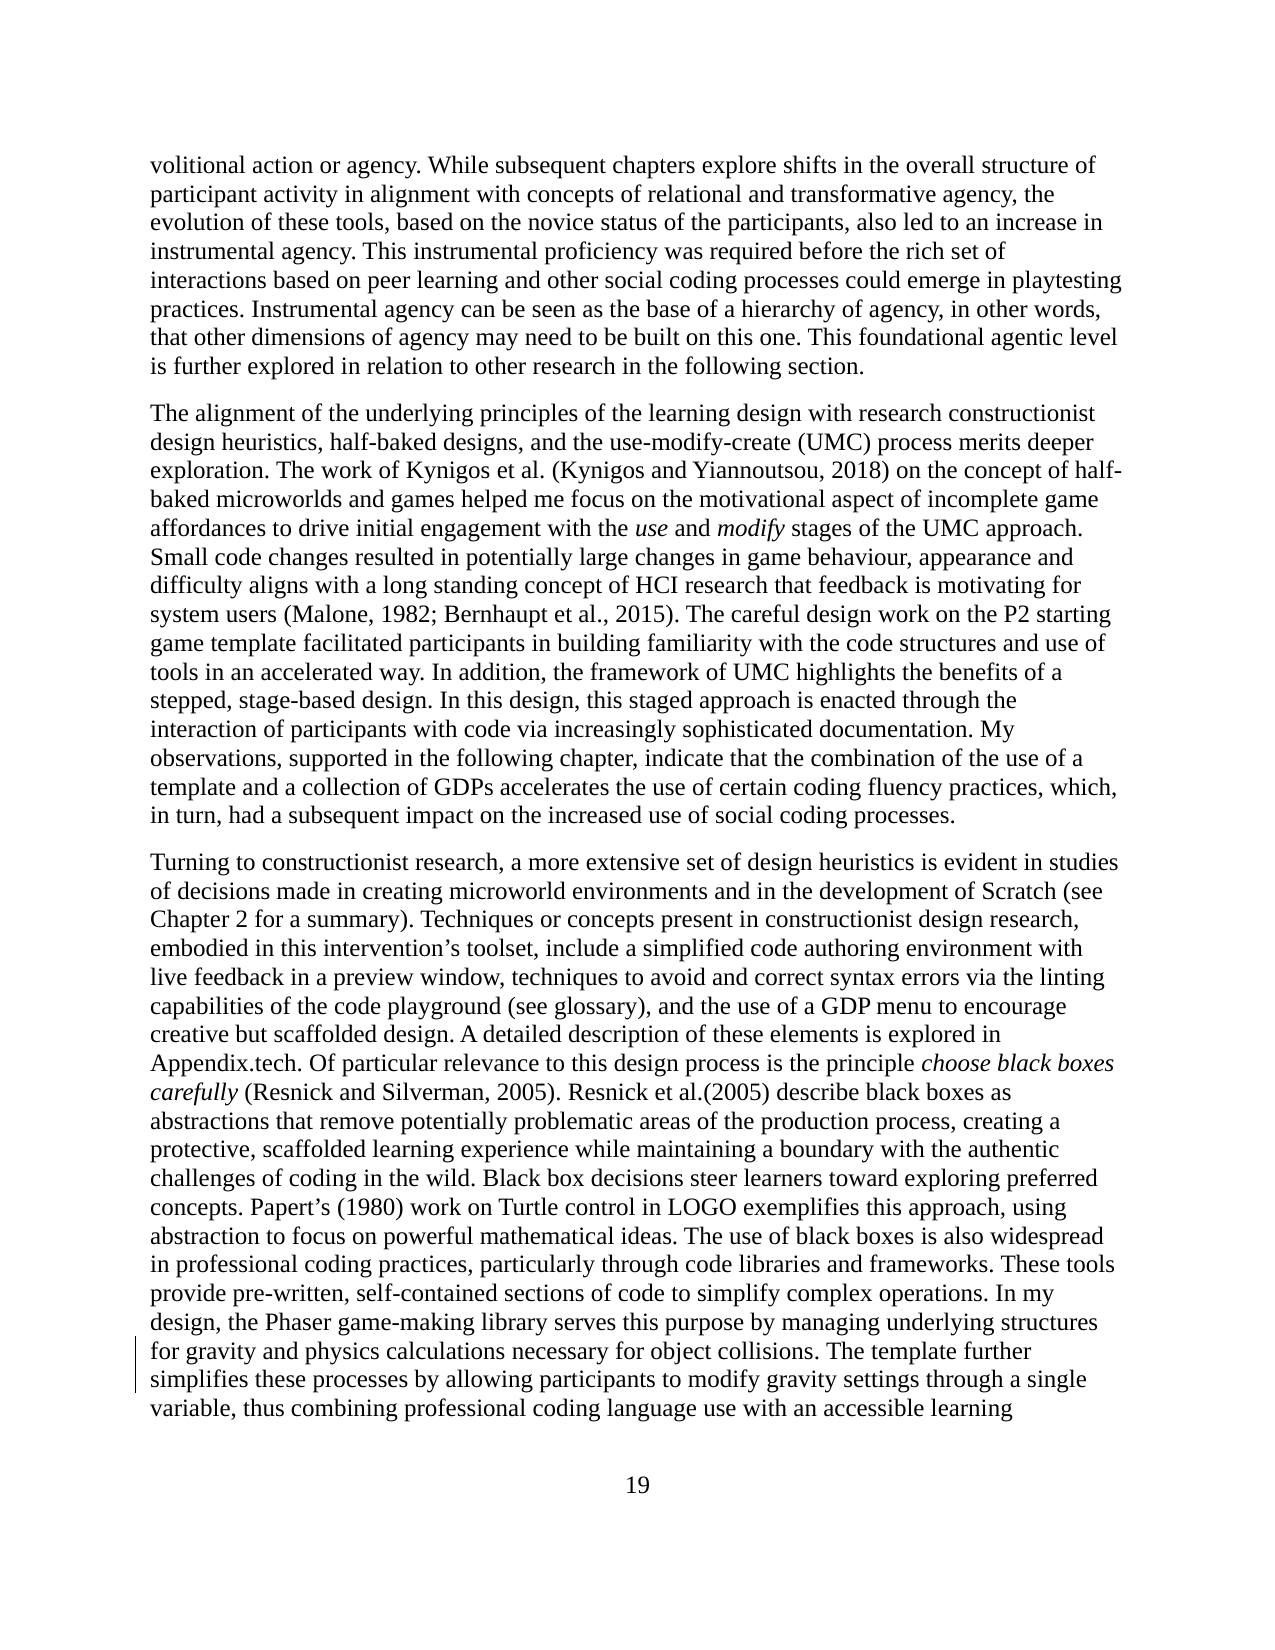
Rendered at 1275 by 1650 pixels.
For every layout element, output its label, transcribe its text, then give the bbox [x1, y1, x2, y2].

text The alignment of the underlying principles of the learning design with research constructionist design heuristics, half-baked designs, and the use-modify-create (UMC) process merits deeper exploration. The work of Kynigos et al. (Kynigos and Yiannoutsou, 2018) on the concept of half-baked microworlds and games helped me focus on the motivational aspect of incomplete game affordances to drive initial engagement with the use and modify stages of the UMC approach. Small code changes resulted in potentially large changes in game behaviour, appearance and difficulty aligns with a long standing concept of HCI research that feedback is motivating for system users (Malone, 1982; Bernhaupt et al., 2015). The careful design work on the P2 starting game template facilitated participants in building familiarity with the code structures and use of tools in an accelerated way. In addition, the framework of UMC highlights the benefits of a stepped, stage-based design. In this design, this staged approach is enacted through the interaction of participants with code via increasingly sophisticated documentation. My observations, supported in the following chapter, indicate that the combination of the use of a template and a collection of GDPs accelerates the use of certain coding fluency practices, which, in turn, had a subsequent impact on the increased use of social coding processes. [150, 398, 1125, 829]
text Turning to constructionist research, a more extensive set of design heuristics is evident in studies of decisions made in creating microworld environments and in the development of Scratch (see Chapter 2 for a summary). Techniques or concepts present in constructionist design research, embodied in this intervention’s toolset, include a simplified code authoring environment with live feedback in a preview window, techniques to avoid and correct syntax errors via the linting capabilities of the code playground (see glossary), and the use of a GDP menu to encourage creative but scaffolded design. A detailed description of these elements is explored in Appendix.tech. Of particular relevance to this design process is the principle choose black boxes carefully (Resnick and Silverman, 2005). Resnick et al.(2005) describe black boxes as abstractions that remove potentially problematic areas of the production process, creating a protective, scaffolded learning experience while maintaining a boundary with the authentic challenges of coding in the wild. Black box decisions steer learners toward exploring preferred concepts. Papert’s (1980) work on Turtle control in LOGO exemplifies this approach, using abstraction to focus on powerful mathematical ideas. The use of black boxes is also widespread in professional coding practices, particularly through code libraries and frameworks. These tools provide pre-written, self-contained sections of code to simplify complex operations. In my design, the Phaser game-making library serves this purpose by managing underlying structures for gravity and physics calculations necessary for object collisions. The template further simplifies these processes by allowing participants to modify gravity settings through a single variable, thus combining professional coding language use with an accessible learning [150, 847, 1125, 1422]
text volitional action or agency. While subsequent chapters explore shifts in the overall structure of participant activity in alignment with concepts of relational and transformative agency, the evolution of these tools, based on the novice status of the participants, also led to an increase in instrumental agency. This instrumental proficiency was required before the rich set of interactions based on peer learning and other social coding processes could emerge in playtesting practices. Instrumental agency can be seen as the base of a hierarchy of agency, in other words, that other dimensions of agency may need to be built on this one. This foundational agentic level is further explored in relation to other research in the following section. [150, 150, 1125, 380]
